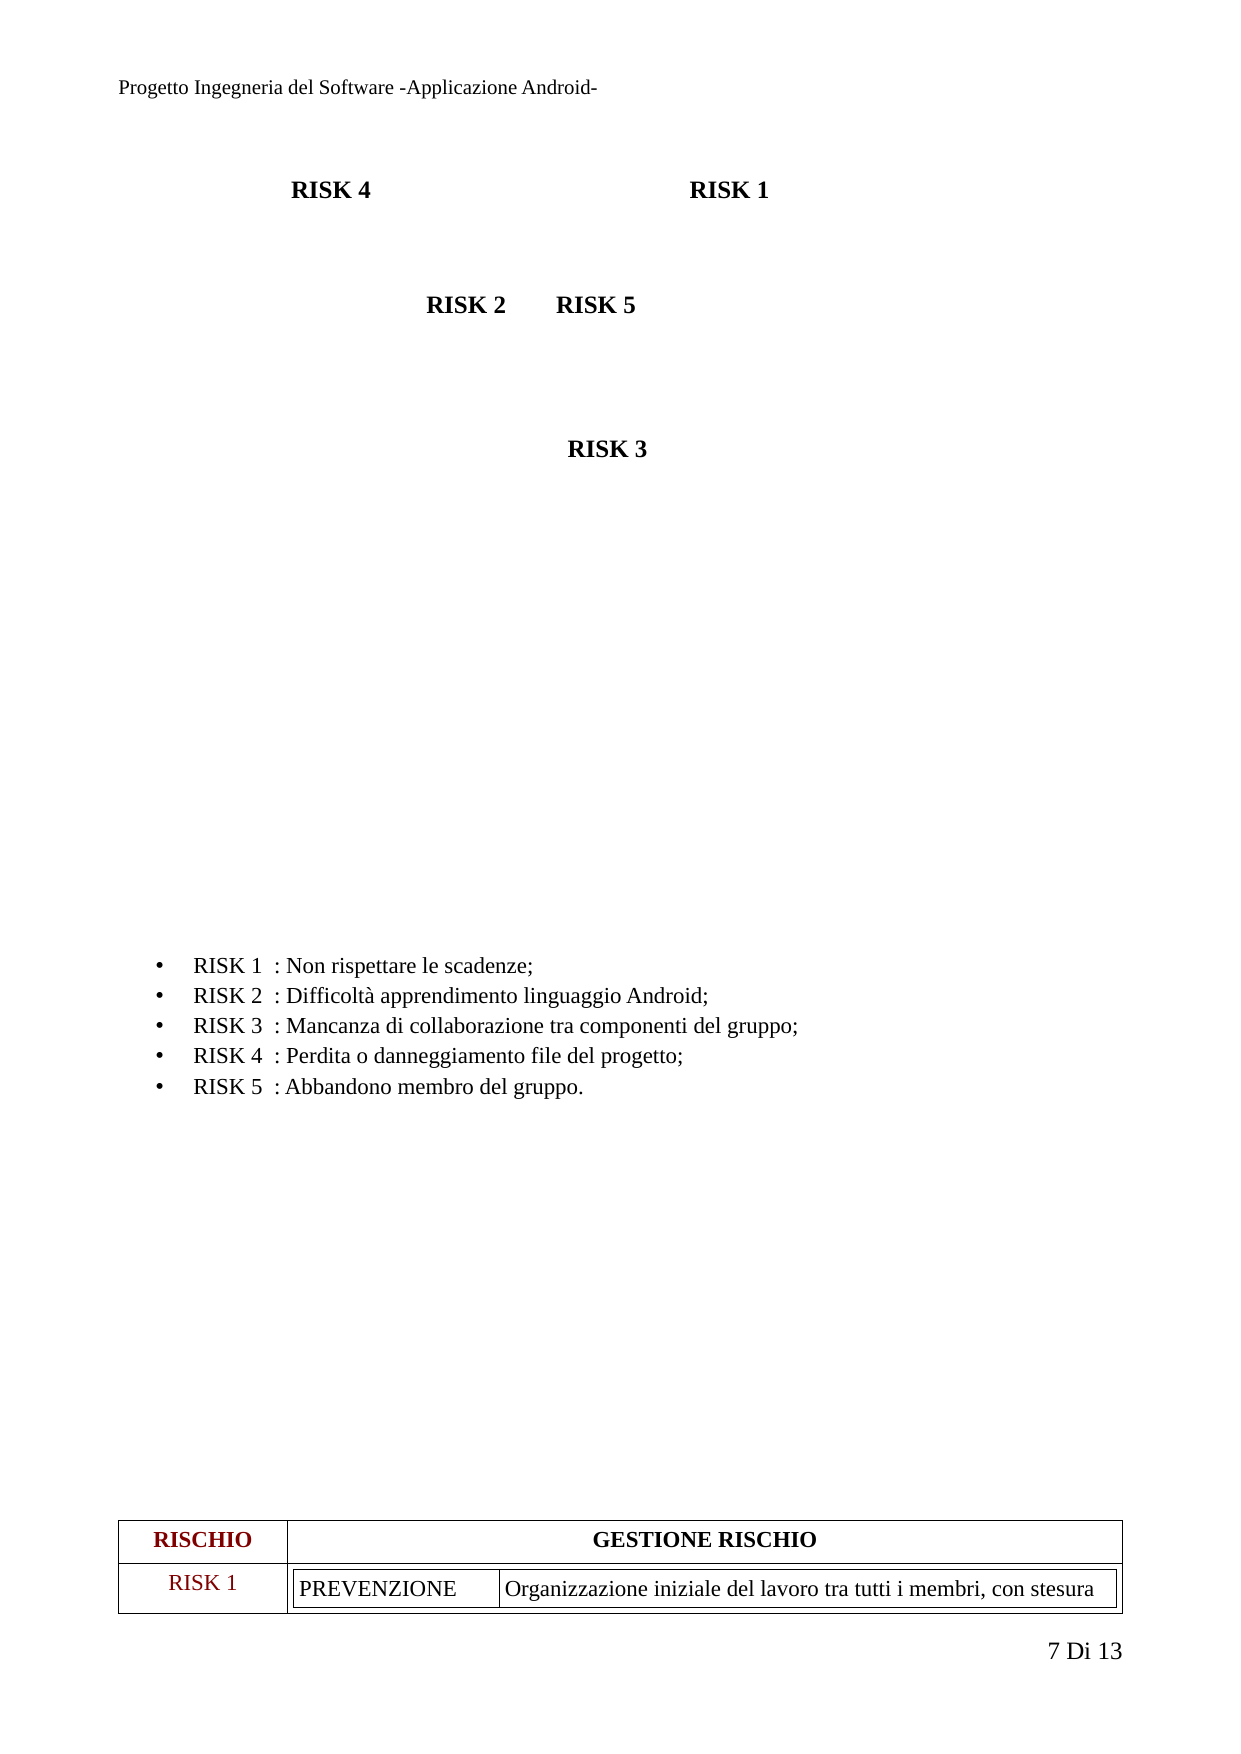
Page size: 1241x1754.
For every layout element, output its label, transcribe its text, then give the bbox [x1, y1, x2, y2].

list RISK 1 : Non rispettare le scadenze; [156, 952, 1122, 978]
list RISK 2 : Difficoltà apprendimento linguaggio Android; [156, 982, 1122, 1008]
table_cell [288, 1564, 1122, 1613]
table_header Organizzazione iniziale del lavoro tra tutti i membri, con stesura [500, 1570, 1116, 1607]
text RISK 2 RISK 5 [118, 291, 1122, 319]
text RISK 3 [118, 434, 1122, 463]
table_header GESTIONE RISCHIO [288, 1521, 1122, 1562]
list RISK 4 : Perdita o danneggiamento file del progetto; [156, 1042, 1122, 1069]
list RISK 5 : Abbandono membro del gruppo. [156, 1073, 1122, 1099]
text RISK 4 RISK 1 [118, 176, 1122, 204]
list RISK 3 : Mancanza di collaborazione tra componenti del gruppo; [156, 1012, 1122, 1039]
table_header PREVENZIONE [294, 1570, 499, 1607]
table_header RISCHIO [119, 1521, 287, 1562]
table_cell RISK 1 [119, 1564, 287, 1613]
